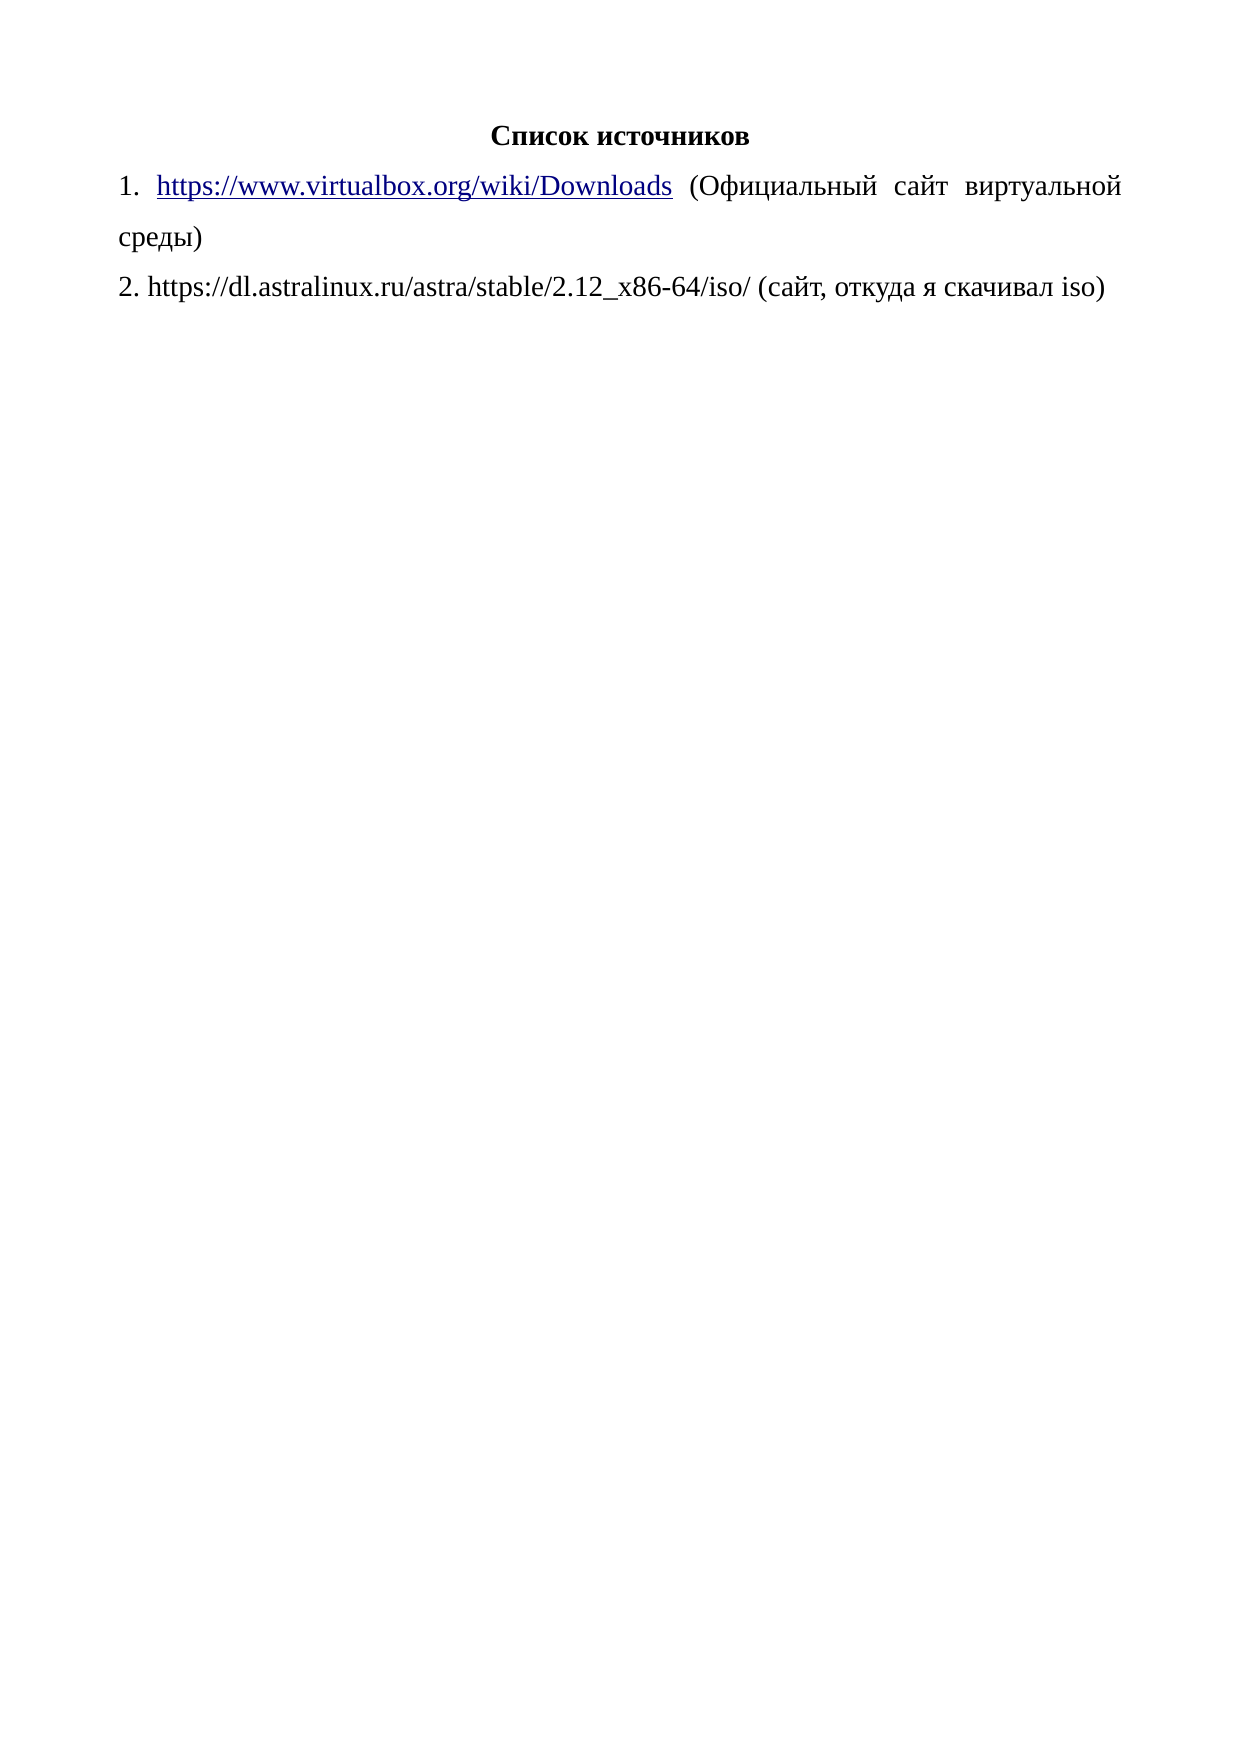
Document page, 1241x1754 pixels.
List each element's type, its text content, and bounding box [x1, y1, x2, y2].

text Список источников [118, 118, 1122, 152]
text 1. https://www.virtualbox.org/wiki/Downloads (Официальный сайт виртуальной среды) [118, 168, 1122, 252]
text 2. https://dl.astralinux.ru/astra/stable/2.12_x86-64/iso/ (сайт, откуда я скачивал iso) [118, 269, 1122, 303]
